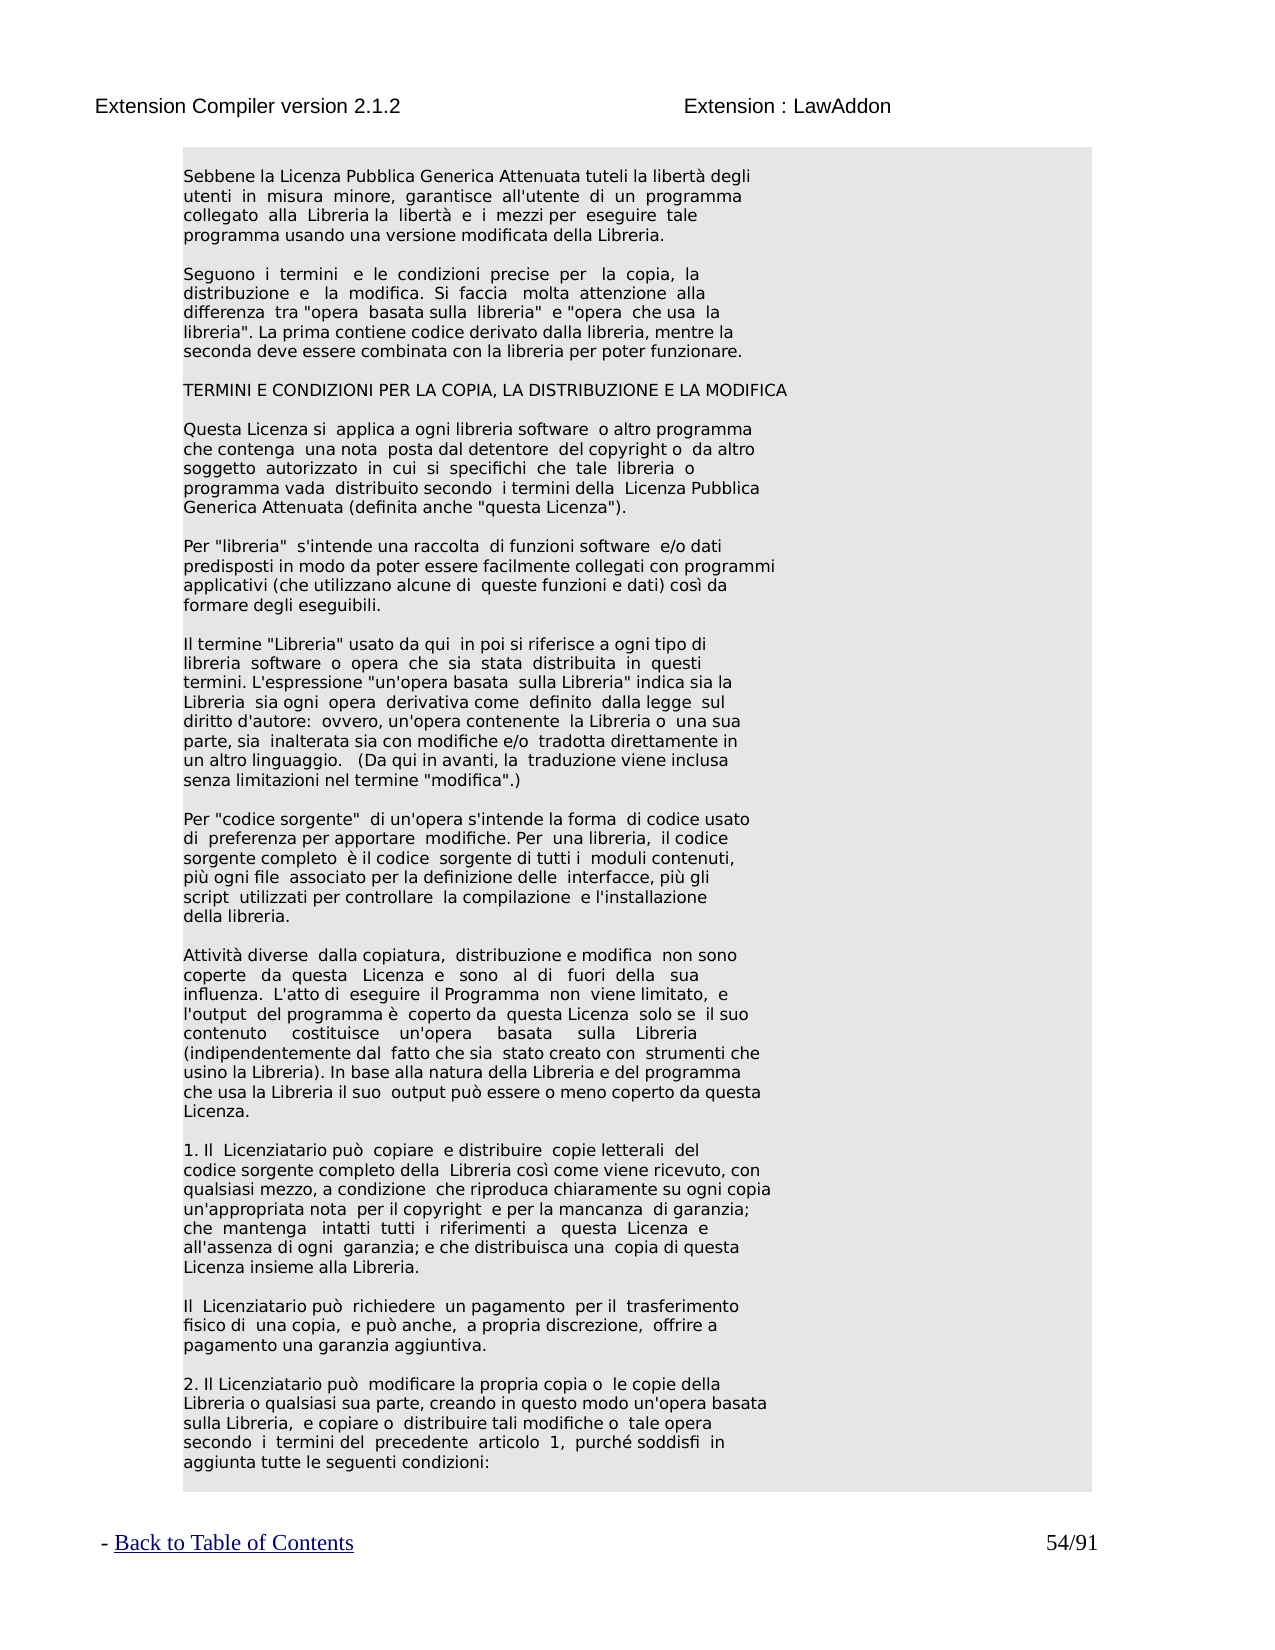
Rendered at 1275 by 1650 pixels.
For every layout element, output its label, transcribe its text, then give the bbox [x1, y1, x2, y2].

text coperte da questa Licenza e sono al di fuori della sua [183, 966, 1092, 985]
text programma usando una versione modificata della Libreria. [183, 225, 1092, 245]
text (indipendentemente dal fatto che sia stato creato con strumenti che [183, 1043, 1092, 1063]
text parte, sia inalterata sia con modifiche e/o tradotta direttamente in [183, 732, 1092, 751]
text predisposti in modo da poter essere facilmente collegati con programmi [183, 557, 1092, 576]
text sorgente completo è il codice sorgente di tutti i moduli contenuti, [183, 849, 1092, 868]
text Sebbene la Licenza Pubblica Generica Attenuata tuteli la libertà degli [183, 167, 1092, 186]
text diritto d'autore: ovvero, un'opera contenente la Libreria o una sua [183, 712, 1092, 732]
text che usa la Libreria il suo output può essere o meno coperto da questa [183, 1082, 1092, 1102]
text che contenga una nota posta dal detentore del copyright o da altro [183, 440, 1092, 459]
text Attività diverse dalla copiatura, distribuzione e modifica non sono [183, 946, 1092, 966]
text un altro linguaggio. (Da qui in avanti, la traduzione viene inclusa [183, 751, 1092, 771]
text sulla Libreria, e copiare o distribuire tali modifiche o tale opera [183, 1414, 1092, 1433]
text 2. Il Licenziatario può modificare la propria copia o le copie della [183, 1375, 1092, 1394]
text Licenza insieme alla Libreria. [183, 1258, 1092, 1277]
text termini. L'espressione "un'opera basata sulla Libreria" indica sia la [183, 673, 1092, 693]
text codice sorgente completo della Libreria così come viene ricevuto, con [183, 1160, 1092, 1180]
text della libreria. [183, 907, 1092, 927]
text usino la Libreria). In base alla natura della Libreria e del programma [183, 1063, 1092, 1082]
text aggiunta tutte le seguenti condizioni: [183, 1453, 1092, 1472]
text distribuzione e la modifica. Si faccia molta attenzione alla [183, 284, 1092, 303]
text più ogni file associato per la definizione delle interfacce, più gli [183, 868, 1092, 888]
text differenza tra "opera basata sulla libreria" e "opera che usa la [183, 303, 1092, 323]
text all'assenza di ogni garanzia; e che distribuisca una copia di questa [183, 1238, 1092, 1258]
text di preferenza per apportare modifiche. Per una libreria, il codice [183, 829, 1092, 849]
text Libreria o qualsiasi sua parte, creando in questo modo un'opera basata [183, 1394, 1092, 1414]
text Per "libreria" s'intende una raccolta di funzioni software e/o dati [183, 537, 1092, 557]
text utenti in misura minore, garantisce all'utente di un programma [183, 186, 1092, 206]
text libreria software o opera che sia stata distribuita in questi [183, 654, 1092, 673]
text applicativi (che utilizzano alcune di queste funzioni e dati) così da [183, 576, 1092, 596]
text libreria". La prima contiene codice derivato dalla libreria, mentre la [183, 323, 1092, 342]
text Il Licenziatario può richiedere un pagamento per il trasferimento [183, 1297, 1092, 1316]
text l'output del programma è coperto da questa Licenza solo se il suo [183, 1004, 1092, 1024]
text fisico di una copia, e può anche, a propria discrezione, offrire a [183, 1316, 1092, 1336]
text soggetto autorizzato in cui si specifichi che tale libreria o [183, 459, 1092, 479]
text senza limitazioni nel termine "modifica".) [183, 771, 1092, 790]
text Questa Licenza si applica a ogni libreria software o altro programma [183, 420, 1092, 440]
text secondo i termini del precedente articolo 1, purché soddisfi in [183, 1433, 1092, 1453]
text Libreria sia ogni opera derivativa come definito dalla legge sul [183, 693, 1092, 712]
text Generica Attenuata (definita anche "questa Licenza"). [183, 498, 1092, 518]
text Licenza. [183, 1102, 1092, 1121]
text TERMINI E CONDIZIONI PER LA COPIA, LA DISTRIBUZIONE E LA MODIFICA [183, 381, 1092, 401]
text collegato alla Libreria la libertà e i mezzi per eseguire tale [183, 206, 1092, 225]
text qualsiasi mezzo, a condizione che riproduca chiaramente su ogni copia [183, 1180, 1092, 1199]
text script utilizzati per controllare la compilazione e l'installazione [183, 888, 1092, 907]
text un'appropriata nota per il copyright e per la mancanza di garanzia; [183, 1199, 1092, 1219]
text pagamento una garanzia aggiuntiva. [183, 1336, 1092, 1355]
text Per "codice sorgente" di un'opera s'intende la forma di codice usato [183, 810, 1092, 829]
text contenuto costituisce un'opera basata sulla Libreria [183, 1024, 1092, 1043]
text formare degli eseguibili. [183, 596, 1092, 615]
text 1. Il Licenziatario può copiare e distribuire copie letterali del [183, 1141, 1092, 1160]
text influenza. L'atto di eseguire il Programma non viene limitato, e [183, 985, 1092, 1004]
text seconda deve essere combinata con la libreria per poter funzionare. [183, 342, 1092, 362]
text programma vada distribuito secondo i termini della Licenza Pubblica [183, 479, 1092, 498]
text Seguono i termini e le condizioni precise per la copia, la [183, 264, 1092, 284]
text che mantenga intatti tutti i riferimenti a questa Licenza e [183, 1219, 1092, 1238]
text Il termine "Libreria" usato da qui in poi si riferisce a ogni tipo di [183, 634, 1092, 654]
